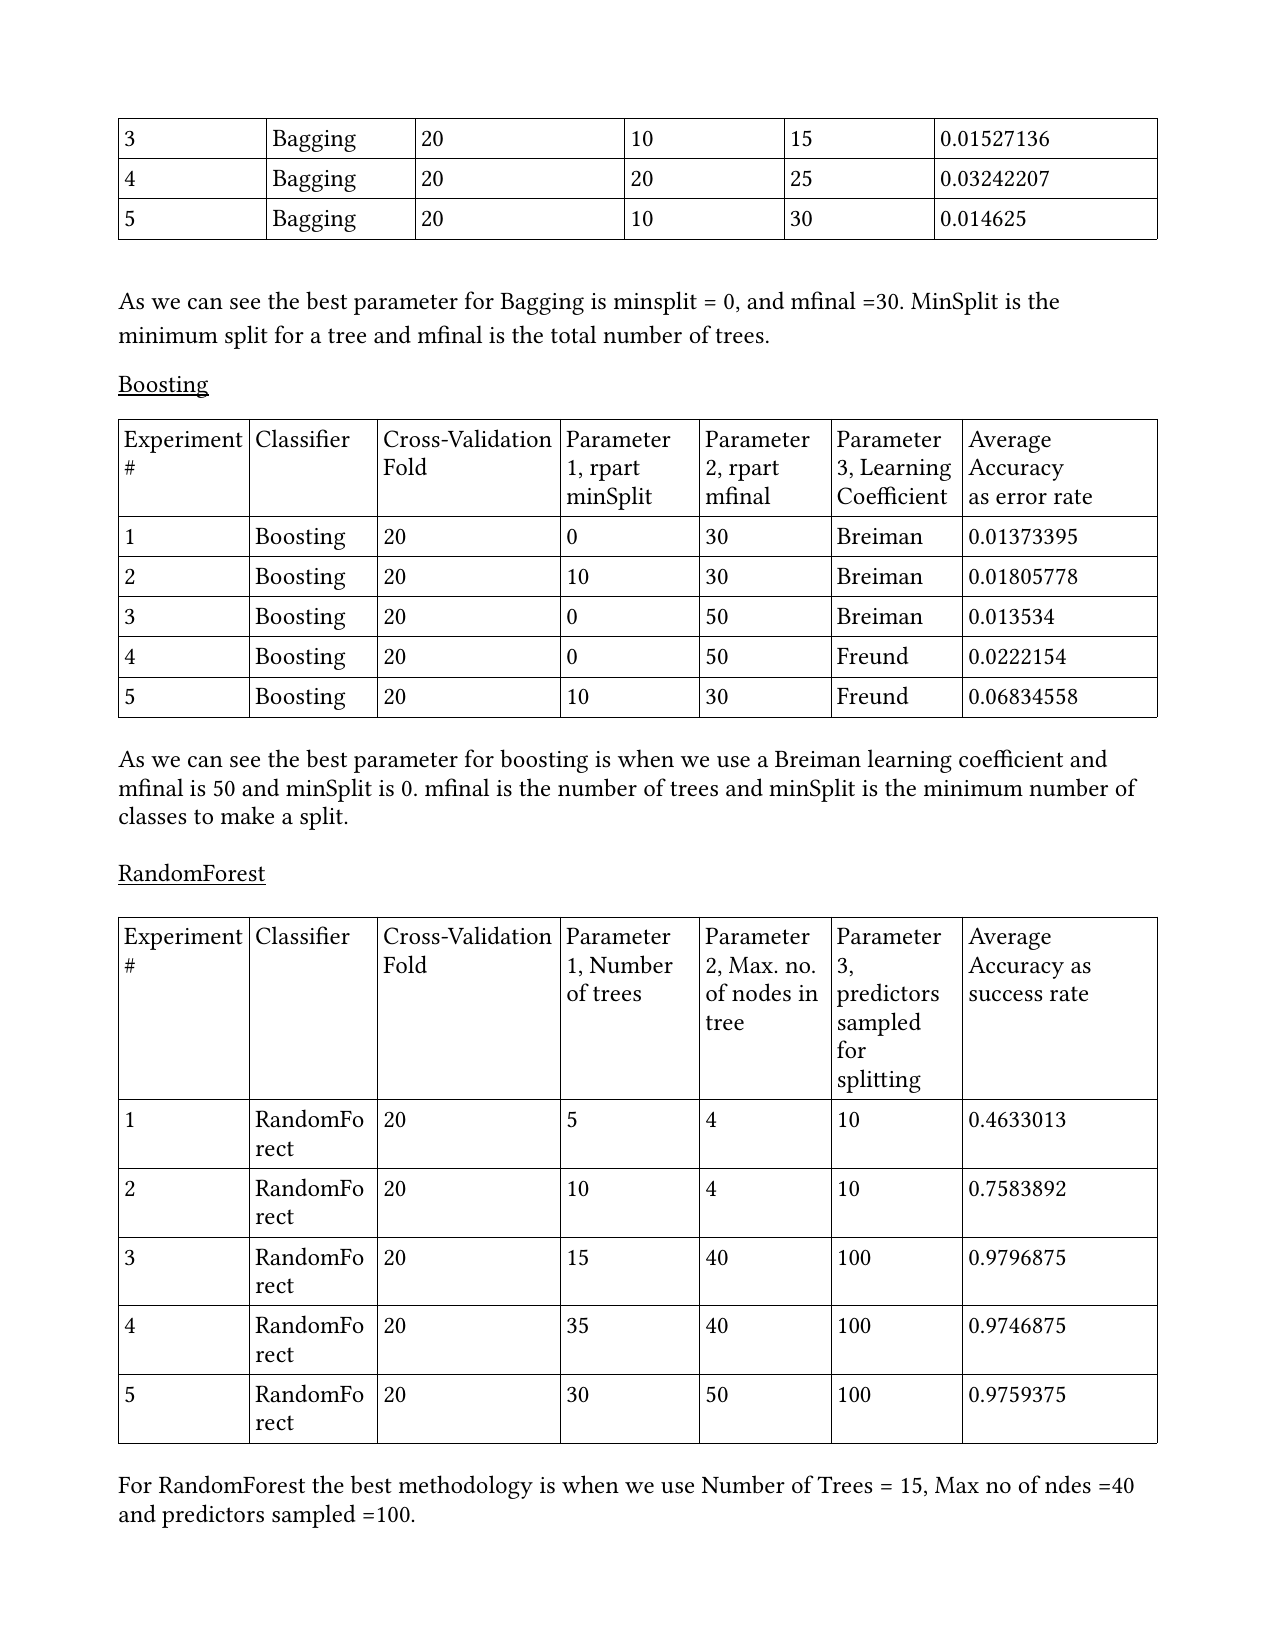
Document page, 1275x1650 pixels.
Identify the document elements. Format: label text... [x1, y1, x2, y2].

table_cell Freund [832, 637, 962, 677]
text Boosting [118, 370, 1157, 399]
table_cell 20 [378, 1375, 560, 1443]
table_cell 20 [378, 557, 560, 596]
table_header Average Accuracy as error rate [963, 420, 1157, 516]
table_cell 20 [416, 159, 624, 198]
table_cell RandomForect [250, 1375, 377, 1443]
table_header Parameter 2, rpart mfinal [700, 420, 831, 516]
table_cell 30 [700, 678, 831, 717]
table_cell 0.0222154 [963, 637, 1157, 677]
table_cell RandomForect [250, 1169, 377, 1237]
table_cell Boosting [250, 557, 377, 596]
table_cell 20 [416, 119, 624, 158]
table_cell 4 [119, 637, 249, 677]
table_cell 100 [832, 1375, 962, 1443]
table_cell Freund [832, 678, 962, 717]
table_cell 0.03242207 [935, 159, 1157, 198]
table_cell Bagging [267, 199, 415, 238]
table_cell 10 [832, 1100, 962, 1168]
table_cell 3 [119, 1238, 249, 1305]
table_cell 20 [416, 199, 624, 238]
table_cell 0 [561, 637, 699, 677]
table_cell 0.9796875 [963, 1238, 1157, 1305]
table_cell 4 [700, 1169, 831, 1237]
table_cell 50 [700, 597, 831, 636]
table_header Cross-Validation Fold [378, 918, 560, 1099]
table_cell RandomForect [250, 1100, 377, 1168]
table_cell 5 [561, 1100, 699, 1168]
table_cell RandomForect [250, 1306, 377, 1374]
table_cell 0.01805778 [963, 557, 1157, 596]
table_cell 1 [119, 1100, 249, 1168]
table_cell 3 [119, 597, 249, 636]
table_header Classifier [250, 420, 377, 516]
table_cell 30 [561, 1375, 699, 1443]
table_cell 30 [700, 517, 831, 556]
table_cell 25 [785, 159, 934, 198]
table_cell 40 [700, 1238, 831, 1305]
table_cell 2 [119, 1169, 249, 1237]
text For RandomForest the best methodology is when we use Number of Trees = 15, Max no of ndes =40 and predictors sampled =100. [118, 1471, 1157, 1528]
table_cell Boosting [250, 597, 377, 636]
table_cell 2 [119, 557, 249, 596]
table_cell 100 [832, 1306, 962, 1374]
table_cell 5 [119, 678, 249, 717]
table_cell 40 [700, 1306, 831, 1374]
table_cell Bagging [267, 119, 415, 158]
table_header Parameter 1, Number of trees [561, 918, 699, 1099]
table_cell 20 [625, 159, 784, 198]
table_cell Breiman [832, 517, 962, 556]
table_cell 50 [700, 637, 831, 677]
table_cell 20 [378, 1100, 560, 1168]
table_cell Breiman [832, 597, 962, 636]
table_cell 1 [119, 517, 249, 556]
table_cell 30 [700, 557, 831, 596]
table_cell 10 [561, 557, 699, 596]
table_header Parameter 3, predictors sampled for splitting [832, 918, 962, 1099]
table_header Average Accuracy as success rate [963, 918, 1157, 1099]
table_cell 10 [561, 1169, 699, 1237]
text As we can see the best parameter for boosting is when we use a Breiman learning coefficient and mfinal is 50 and minSplit is 0. mfinal is the number of trees and minSplit is the minimum number of classes to make a split. [118, 745, 1157, 831]
table_cell 3 [119, 119, 266, 158]
table_cell 0.014625 [935, 199, 1157, 238]
table_cell 10 [625, 119, 784, 158]
table_cell 0.01527136 [935, 119, 1157, 158]
table_cell 35 [561, 1306, 699, 1374]
table_cell 15 [785, 119, 934, 158]
table_cell 0.7583892 [963, 1169, 1157, 1237]
table_header Classifier [250, 918, 377, 1099]
table_cell 5 [119, 1375, 249, 1443]
table_header Experiment # [119, 918, 249, 1099]
table_cell 10 [625, 199, 784, 238]
table_cell 20 [378, 1238, 560, 1305]
table_cell 20 [378, 1169, 560, 1237]
table_cell Boosting [250, 637, 377, 677]
table_cell 10 [561, 678, 699, 717]
table_header Parameter 2, Max. no. of nodes in tree [700, 918, 831, 1099]
table_cell 0 [561, 517, 699, 556]
table_cell 50 [700, 1375, 831, 1443]
table_cell 5 [119, 199, 266, 238]
text RandomForest [118, 859, 1157, 888]
table_cell 0.9746875 [963, 1306, 1157, 1374]
table_cell 0.4633013 [963, 1100, 1157, 1168]
table_cell RandomForect [250, 1238, 377, 1305]
table_cell Breiman [832, 557, 962, 596]
table_cell 15 [561, 1238, 699, 1305]
table_cell Boosting [250, 678, 377, 717]
table_cell 0 [561, 597, 699, 636]
table_cell 30 [785, 199, 934, 238]
table_header Experiment # [119, 420, 249, 516]
table_cell 100 [832, 1238, 962, 1305]
table_cell 0.06834558 [963, 678, 1157, 717]
text As we can see the best parameter for Bagging is minsplit = 0, and mfinal =30. MinSplit is the minimum split for a tree and mfinal is the total number of trees. [118, 287, 1157, 350]
table_cell 20 [378, 597, 560, 636]
table_cell 20 [378, 637, 560, 677]
table_cell 4 [119, 159, 266, 198]
table_cell 0.013534 [963, 597, 1157, 636]
table_header Cross-Validation Fold [378, 420, 560, 516]
table_header Parameter 1, rpart minSplit [561, 420, 699, 516]
table_cell 4 [700, 1100, 831, 1168]
table_cell 0.01373395 [963, 517, 1157, 556]
table_header Parameter 3, Learning Coefficient [832, 420, 962, 516]
table_cell 10 [832, 1169, 962, 1237]
table_cell Boosting [250, 517, 377, 556]
table_cell 20 [378, 678, 560, 717]
table_cell Bagging [267, 159, 415, 198]
table_cell 20 [378, 517, 560, 556]
table_cell 4 [119, 1306, 249, 1374]
table_cell 0.9759375 [963, 1375, 1157, 1443]
table_cell 20 [378, 1306, 560, 1374]
